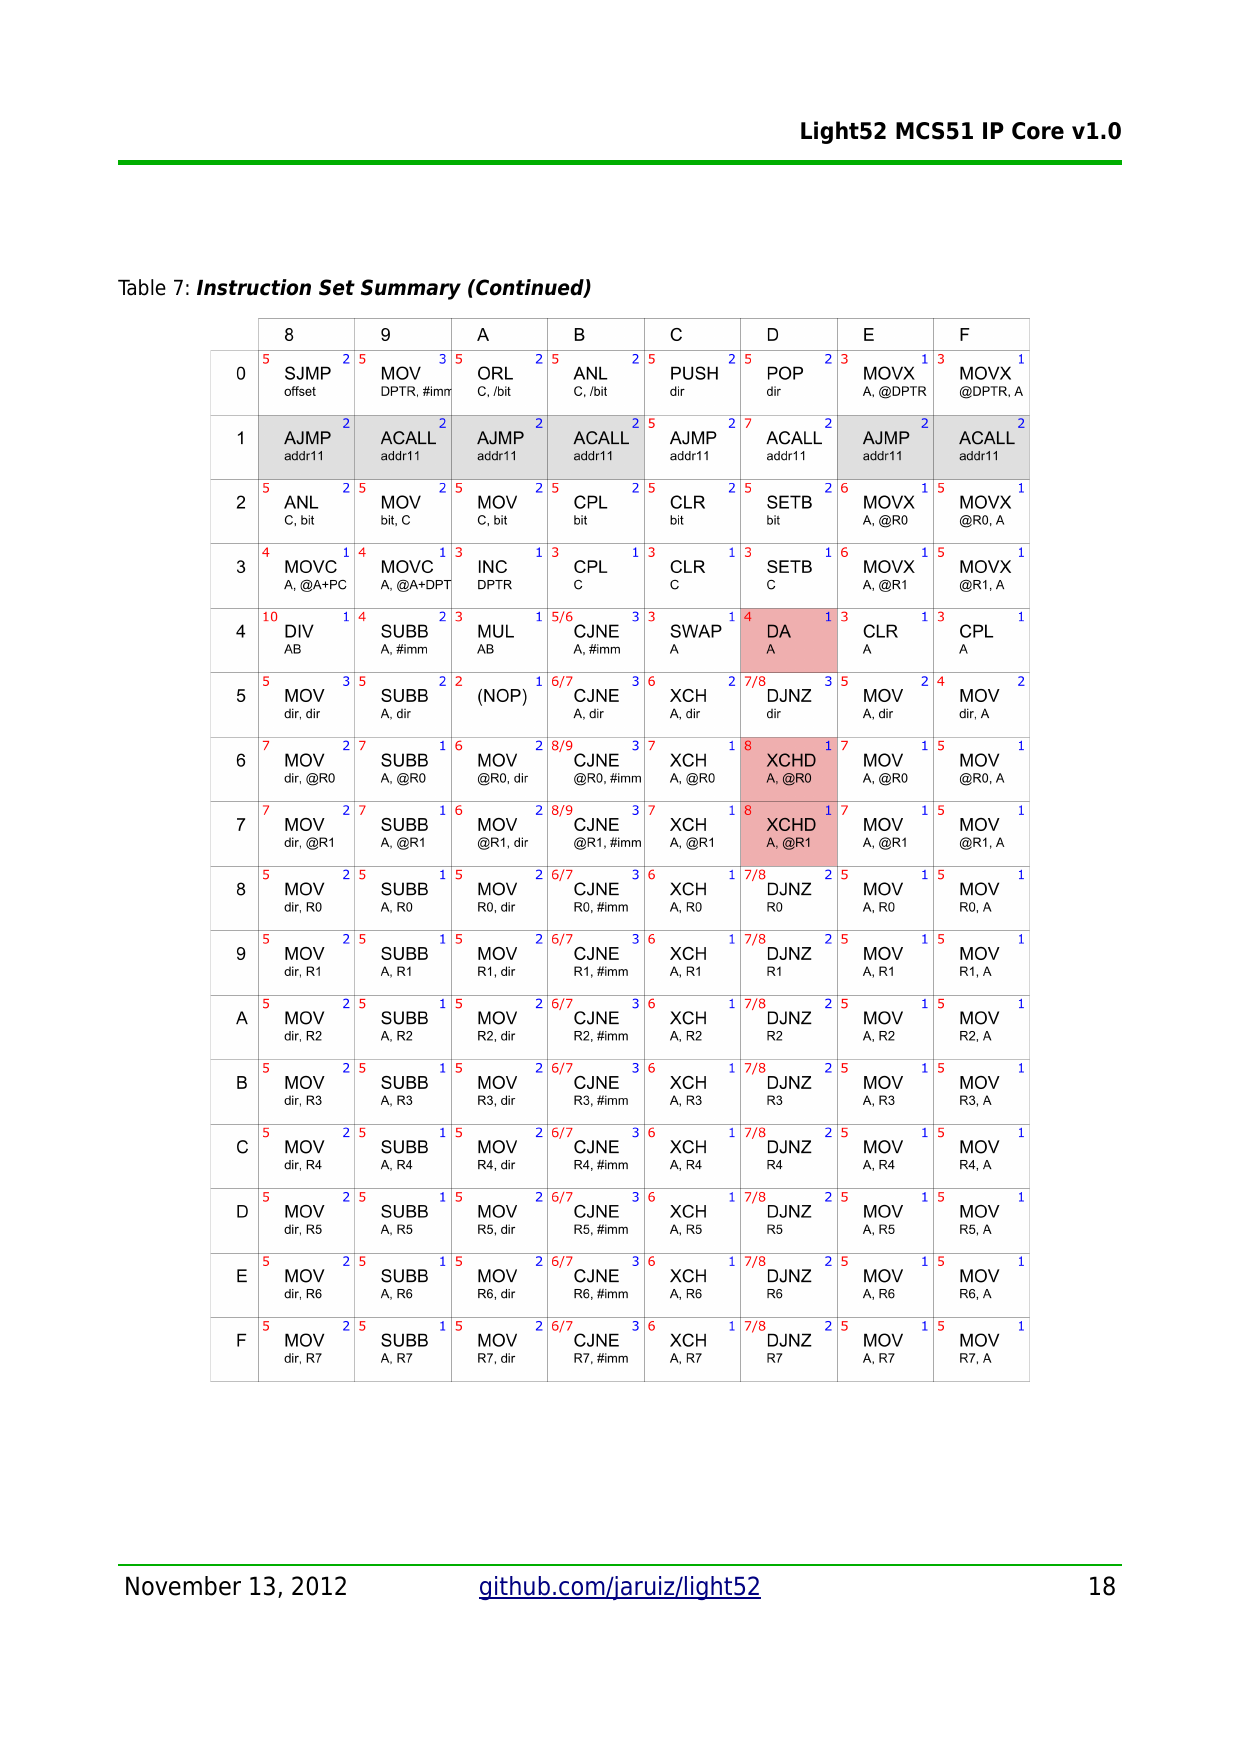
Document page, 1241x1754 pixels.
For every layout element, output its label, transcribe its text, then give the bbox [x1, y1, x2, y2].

table_header [118, 313, 1122, 1417]
text Table 7: Instruction Set Summary (Continued) [118, 276, 1122, 300]
picture [210, 318, 1030, 1382]
table_header [118, 223, 1122, 264]
